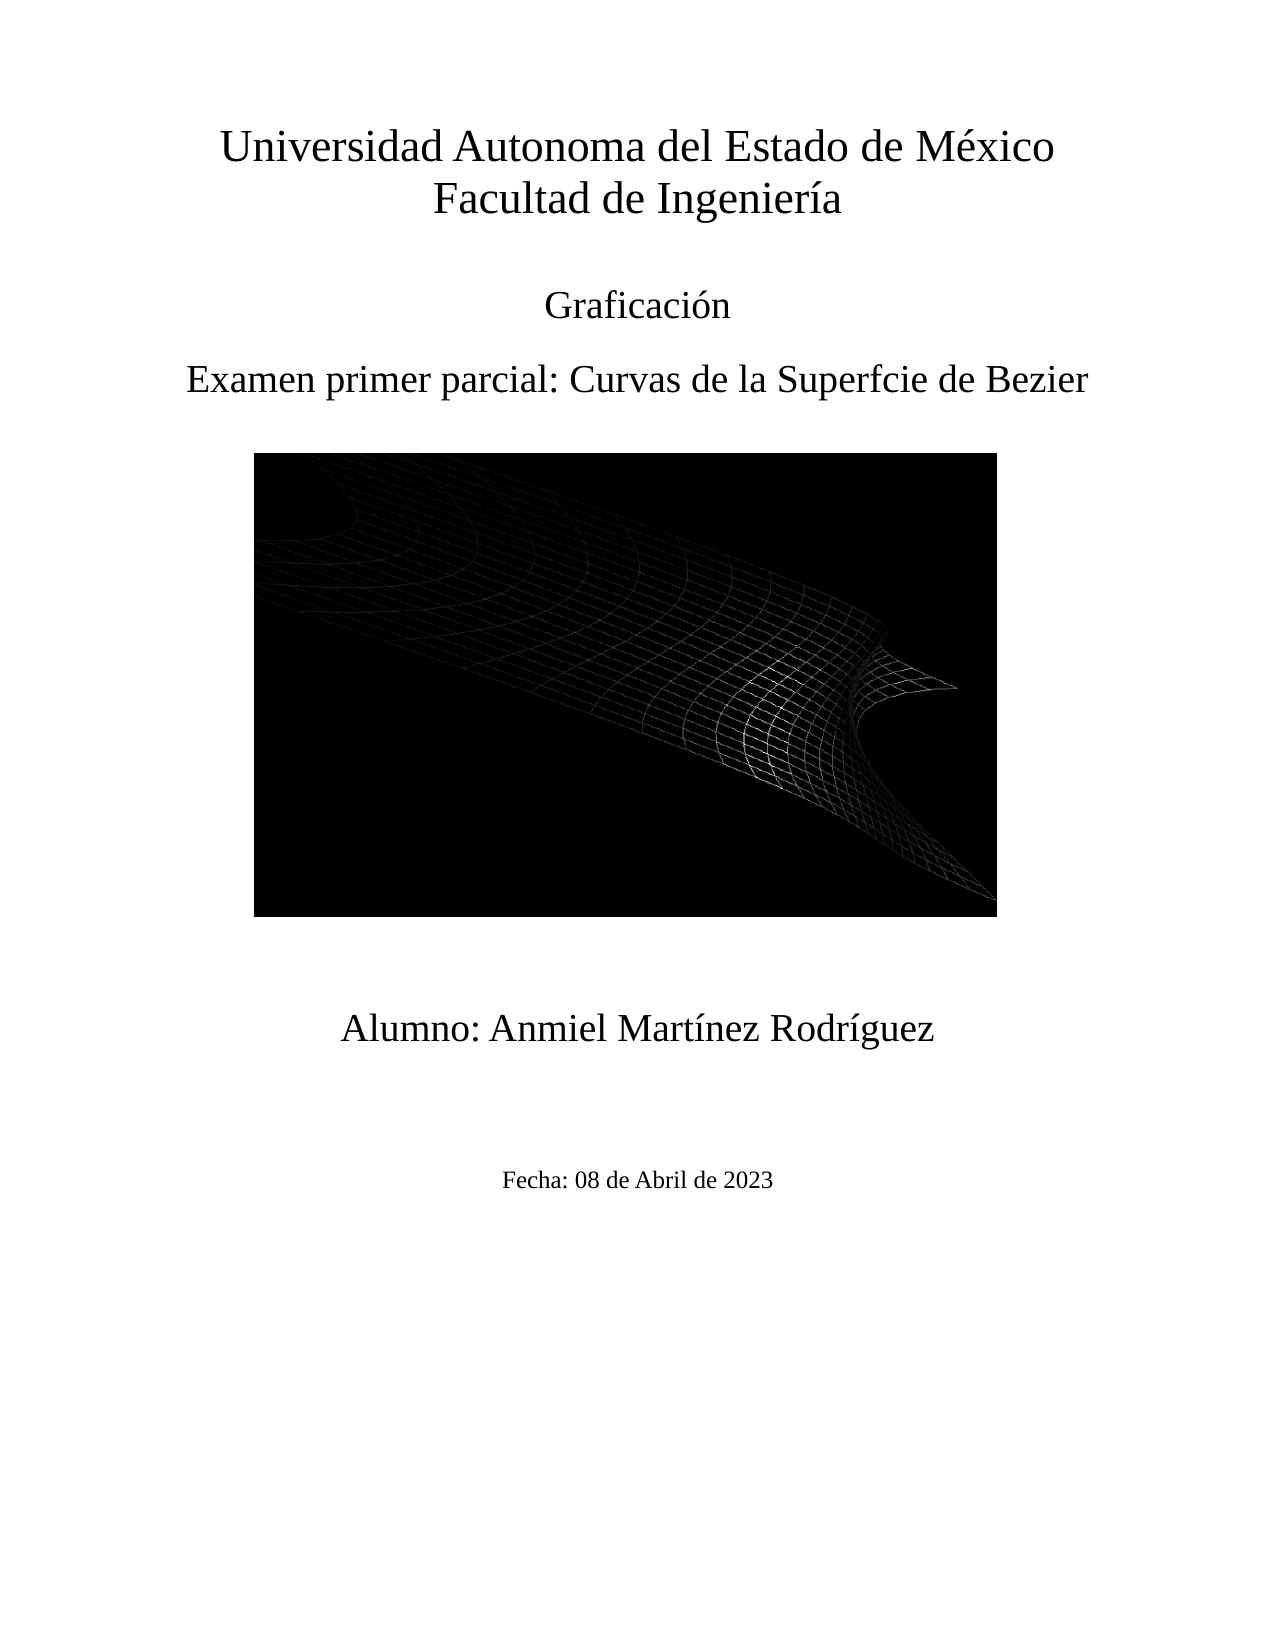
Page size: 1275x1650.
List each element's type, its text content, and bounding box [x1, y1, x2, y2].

text Fecha: 08 de Abril de 2023 [118, 1165, 1157, 1194]
text Graficación [118, 281, 1157, 327]
text Examen primer parcial: Curvas de la Superfcie de Bezier [118, 355, 1157, 401]
picture [254, 453, 997, 917]
text Alumno: Anmiel Martínez Rodríguez [118, 1004, 1157, 1050]
text Universidad Autonoma del Estado de México [118, 118, 1157, 171]
text Facultad de Ingeniería [118, 171, 1157, 223]
